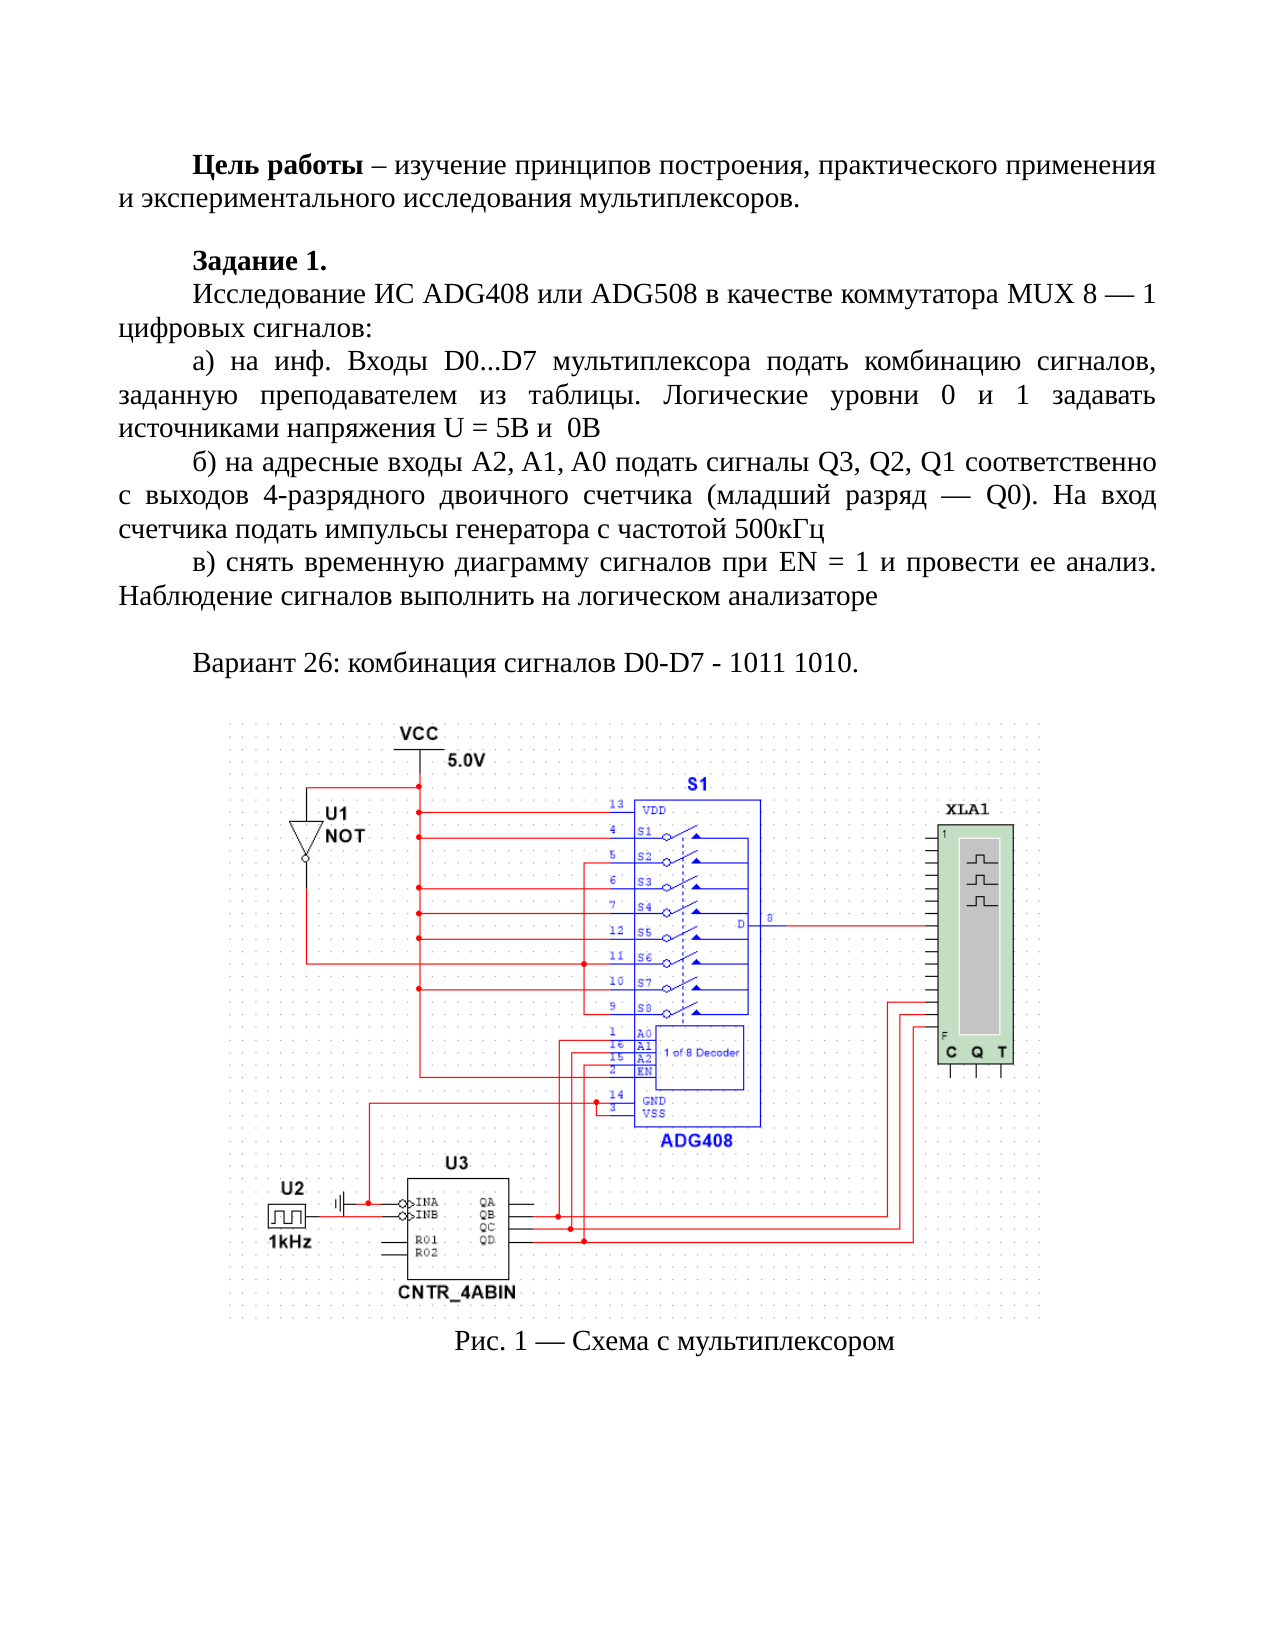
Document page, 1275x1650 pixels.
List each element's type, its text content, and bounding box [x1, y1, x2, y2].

text Задание 1. [118, 243, 1157, 276]
text Рис. 1 — Схема с мультиплексором [118, 712, 1157, 1357]
text б) на адресные входы A2, A1, A0 подать сигналы Q3, Q2, Q1 соответственно с выходов 4-разрядного двоичного счетчика (младший разряд — Q0). На вход счетчика подать импульсы генератора с частотой 500кГц [118, 444, 1157, 544]
picture [225, 712, 1050, 1324]
text а) на инф. Входы D0...D7 мультиплексора подать комбинацию сигналов, заданную преподавателем из таблицы. Логические уровни 0 и 1 задавать источниками напряжения U = 5В и 0В [118, 343, 1157, 444]
text Цель работы – изучение принципов построения, практического применения и экспериментального исследования мультиплексоров. [118, 147, 1157, 214]
text в) снять временную диаграмму сигналов при EN = 1 и провести ее анализ. Наблюдение сигналов выполнить на логическом анализаторе [118, 544, 1157, 612]
text Исследование ИС ADG408 или ADG508 в качестве коммутатора MUX 8 — 1 цифровых сигналов: [118, 276, 1157, 343]
text Вариант 26: комбинация сигналов D0-D7 - 1011 1010. [118, 645, 1157, 679]
